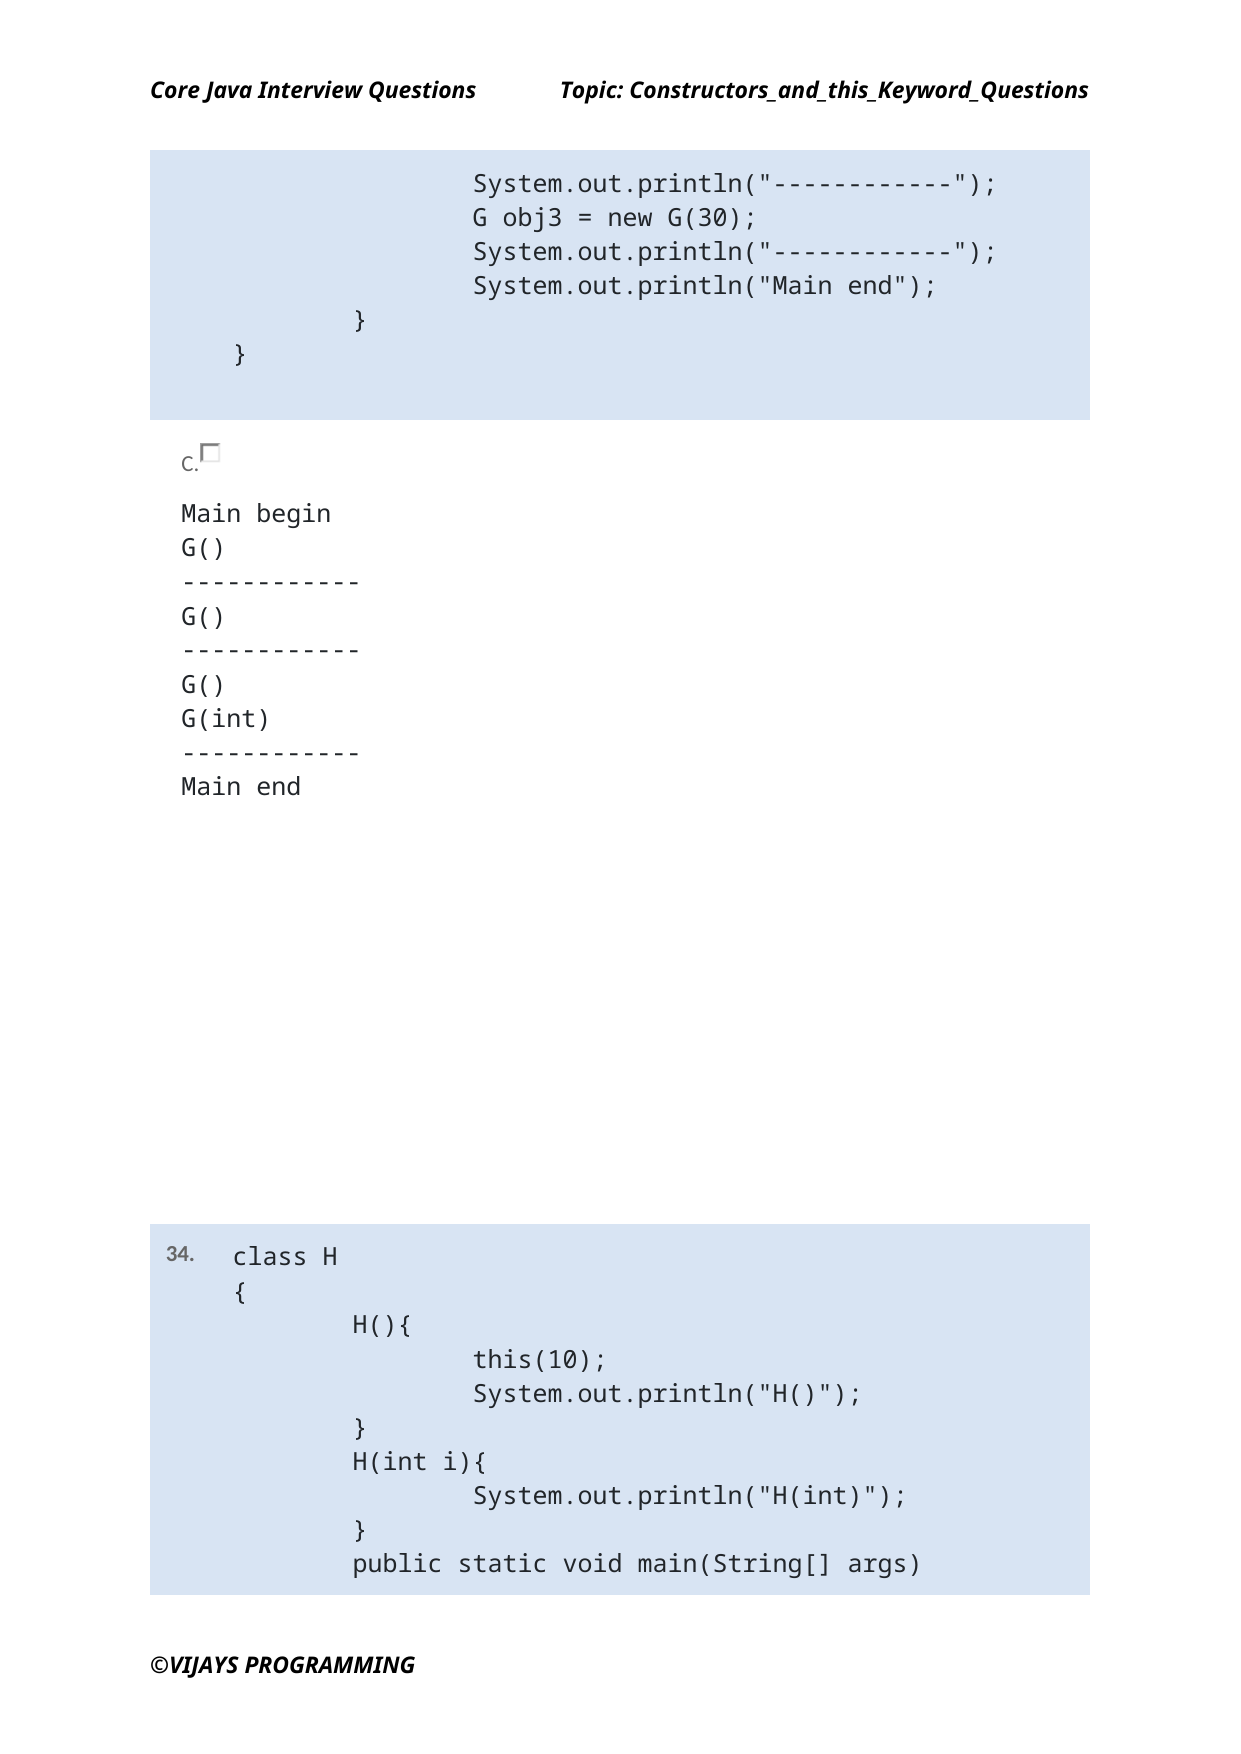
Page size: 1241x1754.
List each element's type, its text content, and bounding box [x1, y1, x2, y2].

table_cell 34. [150, 1224, 217, 1595]
table_header System.out.println("------------"); G obj3 = new G(30); System.out.println("------------"); System.out.println("Main end"); } } [217, 150, 1090, 420]
table_header [181, 803, 415, 826]
table_cell [150, 420, 1090, 1223]
table_header C. Main begin G() ------------ G() ------------ G() G(int) ------------ Main end [181, 435, 512, 802]
table_header [150, 150, 217, 420]
table_cell class H { H(){ this(10); System.out.println("H()"); } H(int i){ System.out.println("H(int)"); } public static void main(String[] args) [217, 1224, 1090, 1595]
